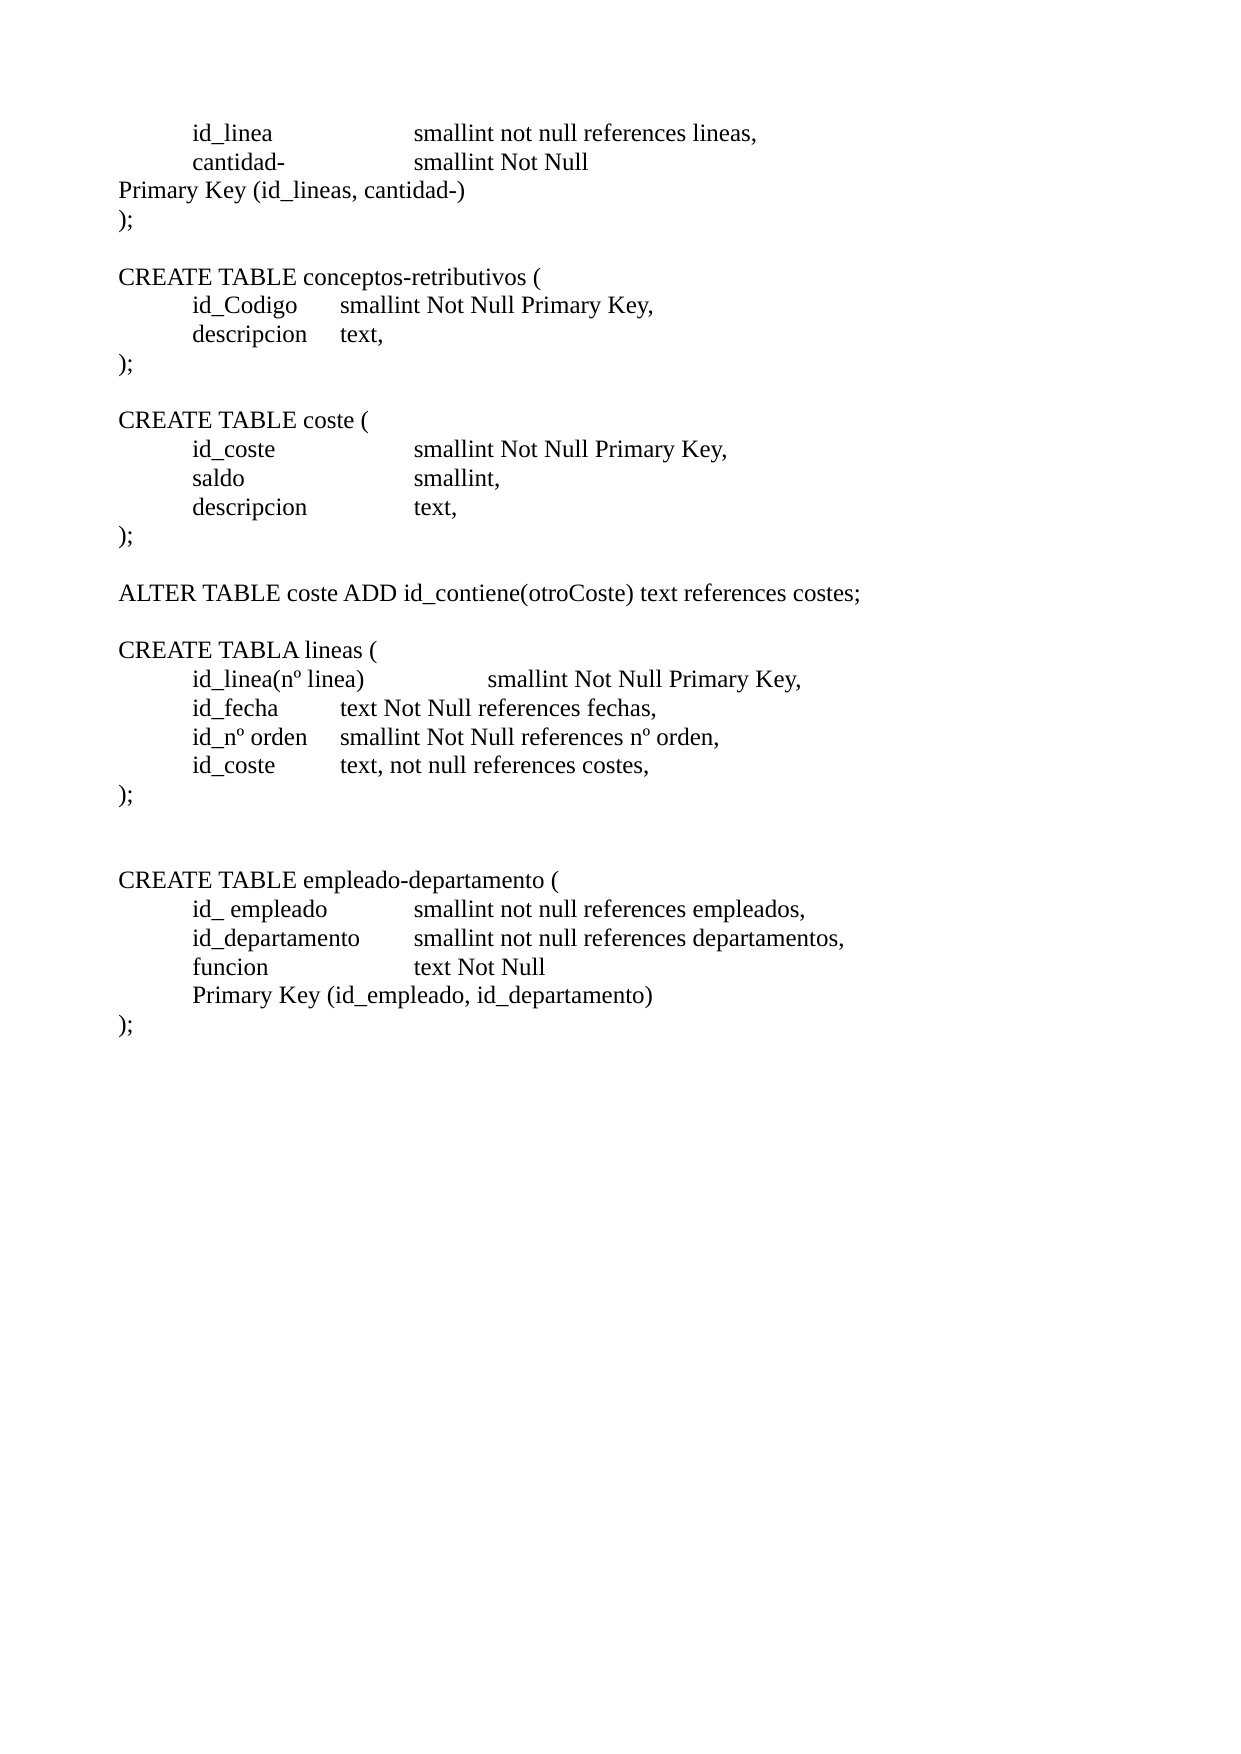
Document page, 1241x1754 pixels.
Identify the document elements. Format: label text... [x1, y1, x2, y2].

text descripcion text, [118, 319, 1122, 348]
text Primary Key (id_empleado, id_departamento) [118, 981, 1122, 1009]
text ); [118, 521, 1122, 549]
text ALTER TABLE coste ADD id_contiene(otroCoste) text references costes; [118, 578, 1122, 607]
text CREATE TABLE conceptos-retributivos ( [118, 262, 1122, 291]
text id_fecha text Not Null references fechas, [118, 693, 1122, 722]
text Primary Key (id_lineas, cantidad-) [118, 176, 1122, 204]
text id_linea smallint not null references lineas, [118, 118, 1122, 147]
text cantidad- smallint Not Null [118, 147, 1122, 176]
text saldo smallint, [118, 463, 1122, 492]
text ); [118, 204, 1122, 233]
text CREATE TABLE coste ( [118, 406, 1122, 434]
text ); [118, 348, 1122, 377]
text id_coste smallint Not Null Primary Key, [118, 434, 1122, 463]
text descripcion text, [118, 492, 1122, 521]
text ); [118, 1009, 1122, 1038]
text id_departamento smallint not null references departamentos, [118, 923, 1122, 952]
text id_linea(nº linea) smallint Not Null Primary Key, [118, 664, 1122, 693]
text id_nº orden smallint Not Null references nº orden, [118, 722, 1122, 751]
text id_ empleado smallint not null references empleados, [118, 894, 1122, 923]
text ); [118, 779, 1122, 808]
text funcion text Not Null [118, 952, 1122, 981]
text id_coste text, not null references costes, [118, 751, 1122, 779]
text id_Codigo smallint Not Null Primary Key, [118, 291, 1122, 319]
text CREATE TABLA lineas ( [118, 636, 1122, 664]
text CREATE TABLE empleado-departamento ( [118, 866, 1122, 894]
